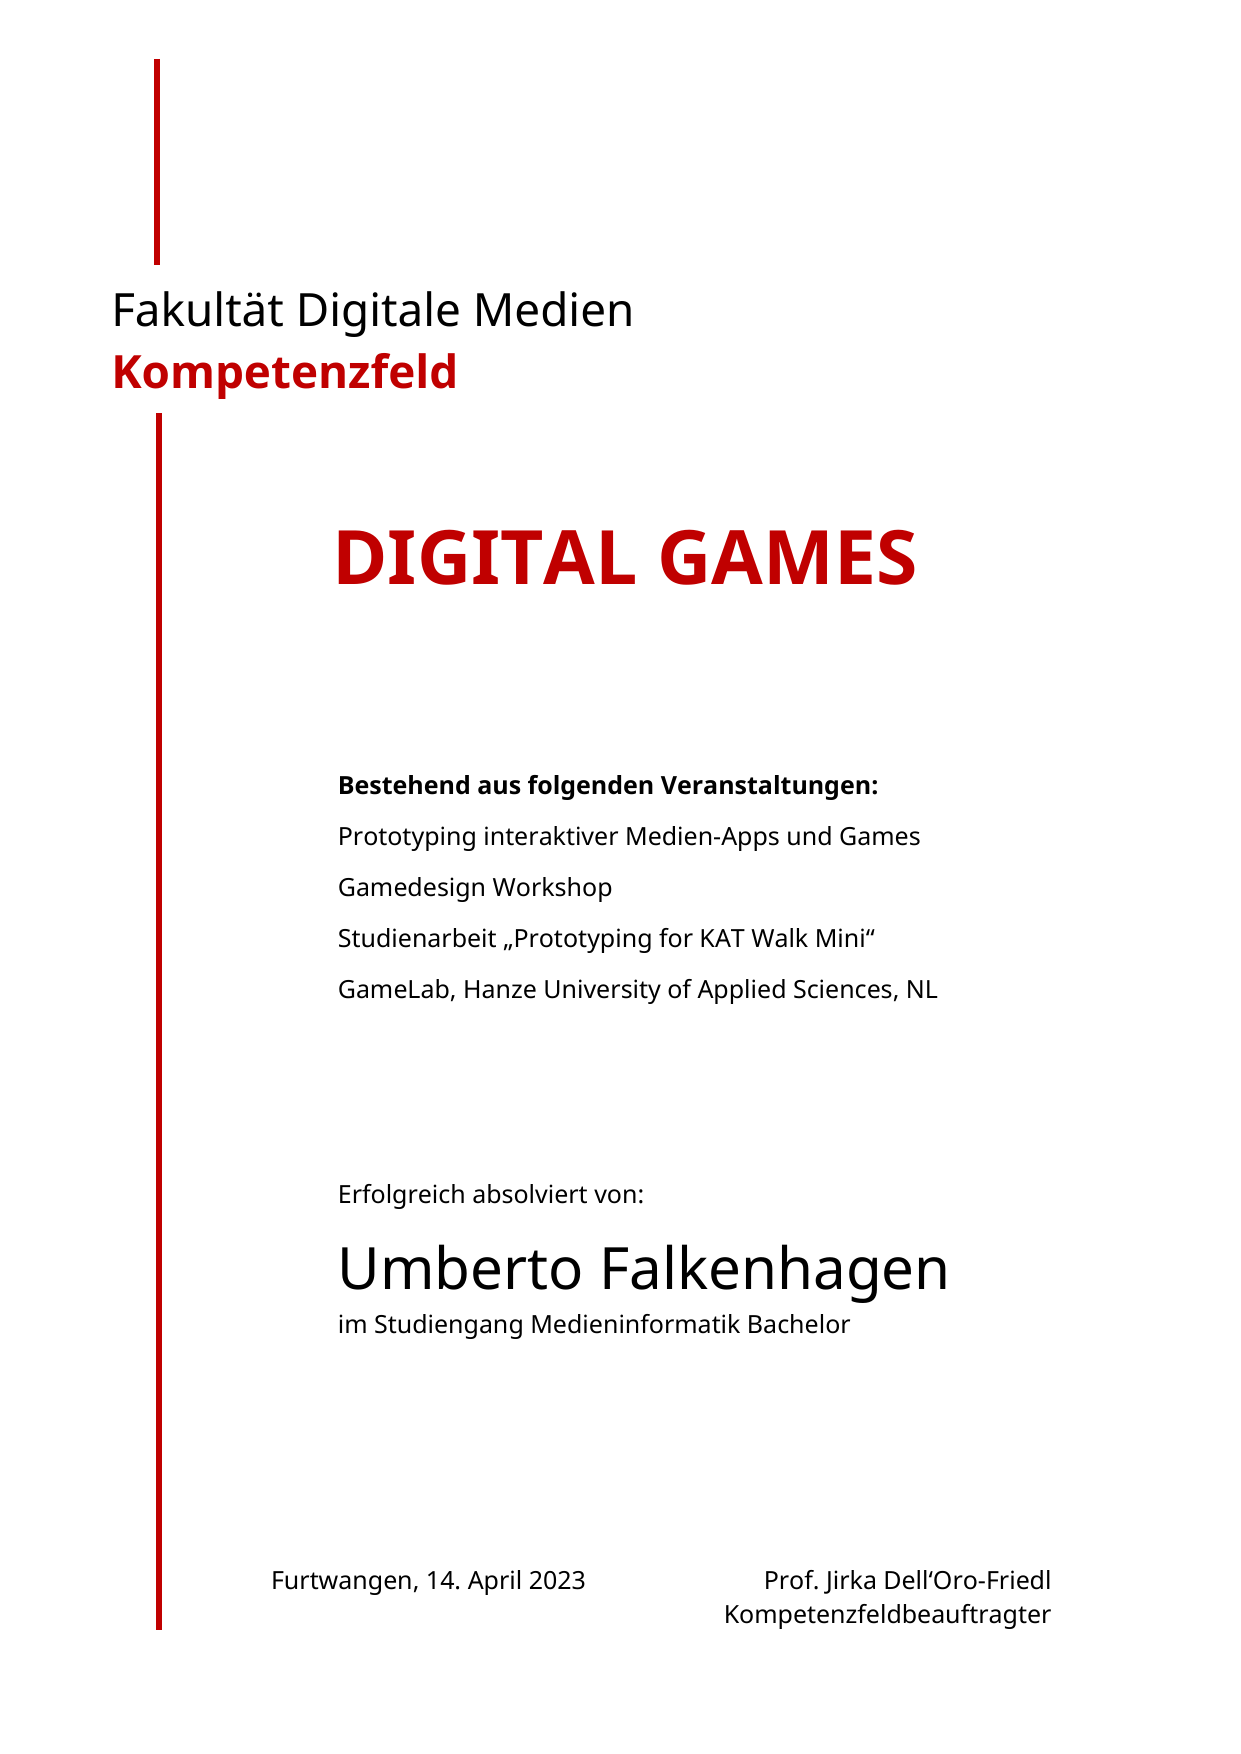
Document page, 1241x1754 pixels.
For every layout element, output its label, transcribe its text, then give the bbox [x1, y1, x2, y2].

text Digital Games [162, 504, 1190, 607]
text Studienarbeit „Prototyping for KAT Walk Mini“ [338, 921, 1095, 955]
text Furtwangen, 14. April 2023 Prof. Jirka Dell‘Oro-Friedl [271, 1562, 1052, 1596]
text Kompetenzfeld [111, 340, 1190, 402]
text Bestehend aus folgenden Veranstaltungen: [338, 768, 1095, 802]
text [111, 504, 156, 607]
text Umberto Falkenhagen [338, 1227, 1095, 1307]
text im Studiengang Medieninformatik Bachelor [338, 1307, 1095, 1341]
text GameLab, Hanze University of Applied Sciences, NL [338, 972, 1095, 1006]
text Kompetenzfeldbeauftragter [271, 1596, 1052, 1628]
text Prototyping interaktiver Medien-Apps und Games [338, 819, 1095, 853]
text Erfolgreich absolviert von: [338, 1176, 1095, 1210]
text Gamedesign Workshop [338, 870, 1095, 904]
text Fakultät Digitale Medien [111, 277, 1190, 340]
